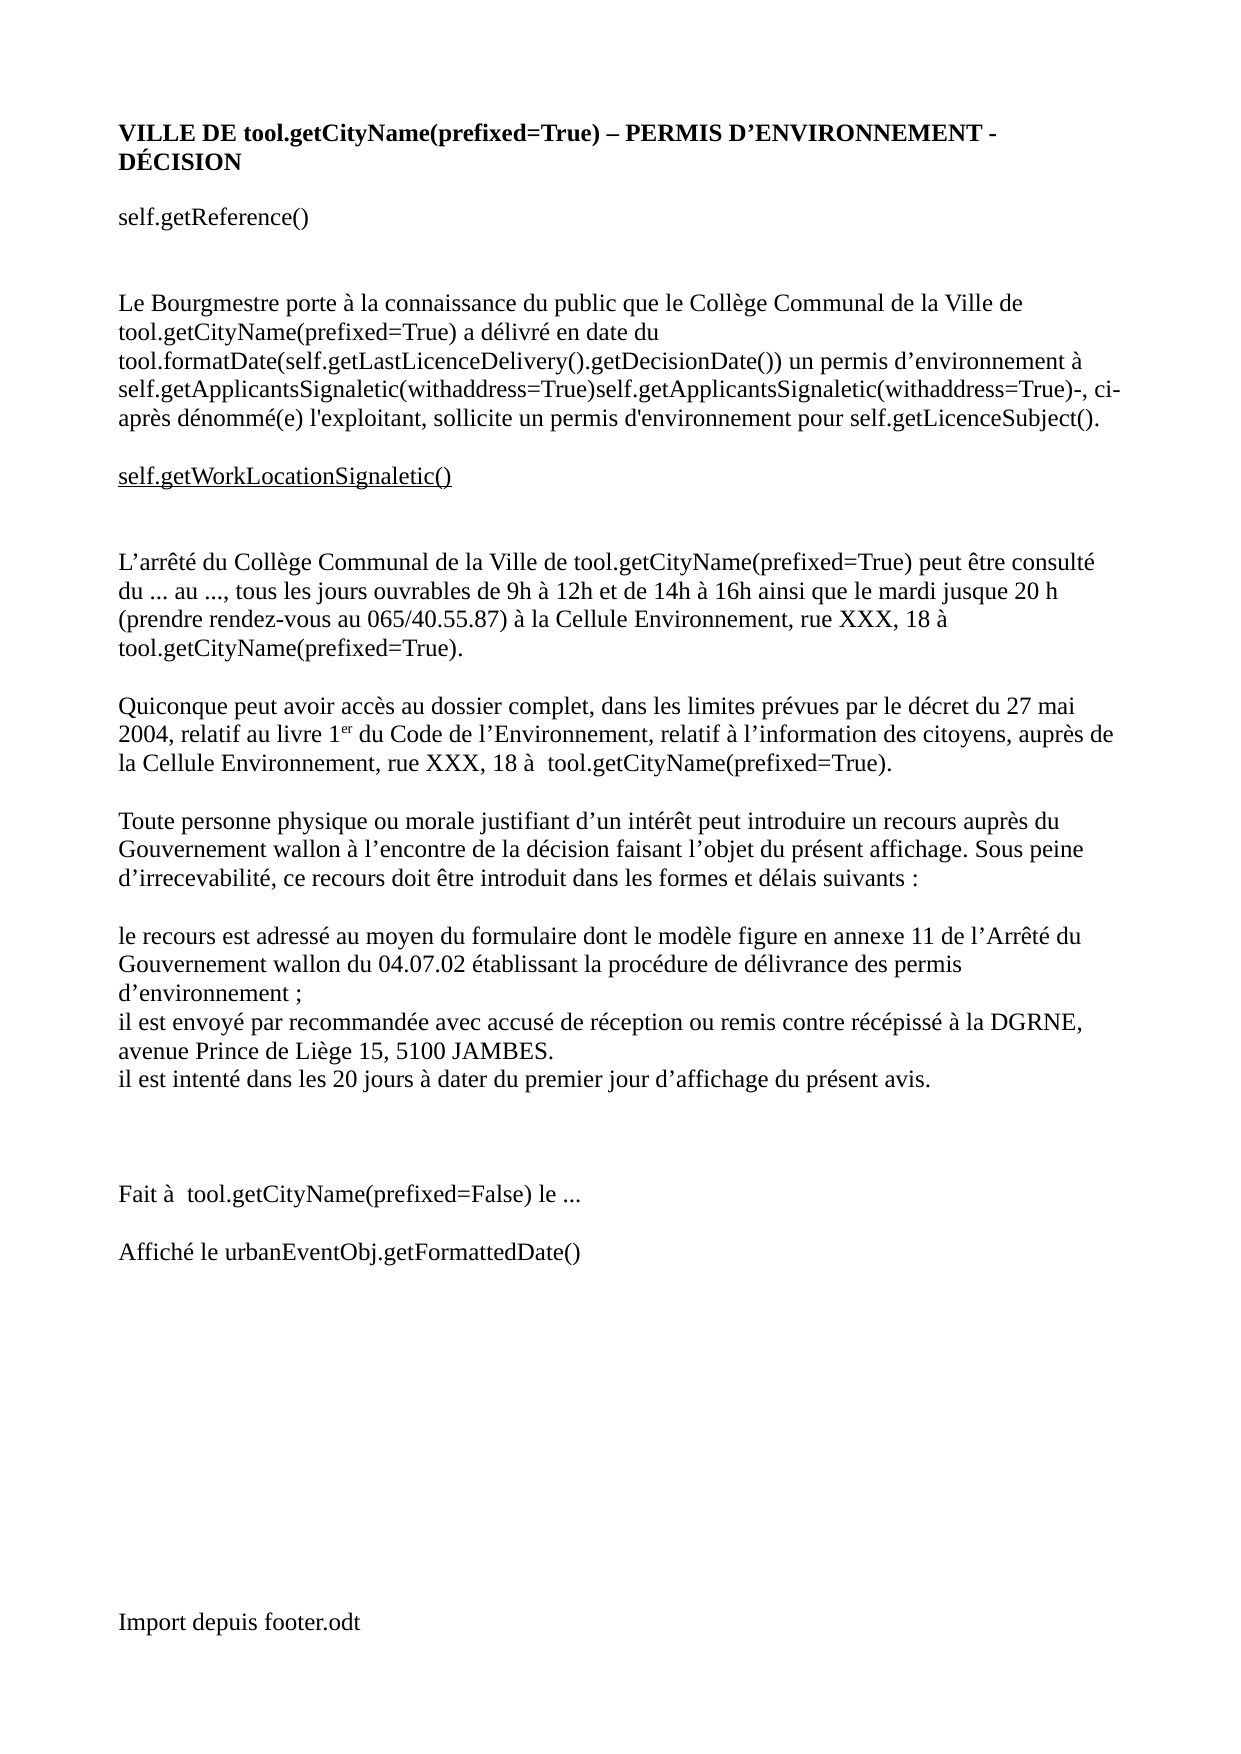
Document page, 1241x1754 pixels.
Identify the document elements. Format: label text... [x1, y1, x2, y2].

text il est envoyé par recommandée avec accusé de réception ou remis contre récépissé à la DGRNE, avenue Prince de Liège 15, 5100 JAMBES. [118, 1007, 1122, 1064]
text Toute personne physique ou morale justifiant d’un intérêt peut introduire un recours auprès du Gouvernement wallon à l’encontre de la décision faisant l’objet du présent affichage. Sous peine d’irrecevabilité, ce recours doit être introduit dans les formes et délais suivants : [118, 806, 1122, 892]
text le recours est adressé au moyen du formulaire dont le modèle figure en annexe 11 de l’Arrêté du Gouvernement wallon du 04.07.02 établissant la procédure de délivrance des permis d’environnement ; [118, 921, 1122, 1007]
text Le Bourgmestre porte à la connaissance du public que le Collège Communal de la Ville de tool.getCityName(prefixed=True) a délivré en date du tool.formatDate(self.getLastLicenceDelivery().getDecisionDate()) un permis d’environnement à self.getApplicantsSignaletic(withaddress=True)self.getApplicantsSignaletic(withaddress=True)-, ci-après dénommé(e) l'exploitant, sollicite un permis d'environnement pour self.getLicenceSubject(). [118, 288, 1122, 432]
text il est intenté dans les 20 jours à dater du premier jour d’affichage du présent avis. [118, 1064, 1122, 1093]
text self.getReference() [118, 202, 1122, 231]
text Affiché le urbanEventObj.getFormattedDate() [118, 1237, 1122, 1266]
title VILLE DE tool.getCityName(prefixed=True) – PERMIS D’ENVIRONNEMENT - DÉCISION [118, 118, 1122, 176]
text L’arrêté du Collège Communal de la Ville de tool.getCityName(prefixed=True) peut être consulté du ... au ..., tous les jours ouvrables de 9h à 12h et de 14h à 16h ainsi que le mardi jusque 20 h (prendre rendez-vous au 065/40.55.87) à la Cellule Environnement, rue XXX, 18 à tool.getCityName(prefixed=True). [118, 547, 1122, 662]
text Quiconque peut avoir accès au dossier complet, dans les limites prévues par le décret du 27 mai 2004, relatif au livre 1er du Code de l’Environnement, relatif à l’information des citoyens, auprès de la Cellule Environnement, rue XXX, 18 à tool.getCityName(prefixed=True). [118, 691, 1122, 777]
text self.getWorkLocationSignaletic() [118, 461, 1122, 489]
text Fait à tool.getCityName(prefixed=False) le ... [118, 1179, 1122, 1208]
